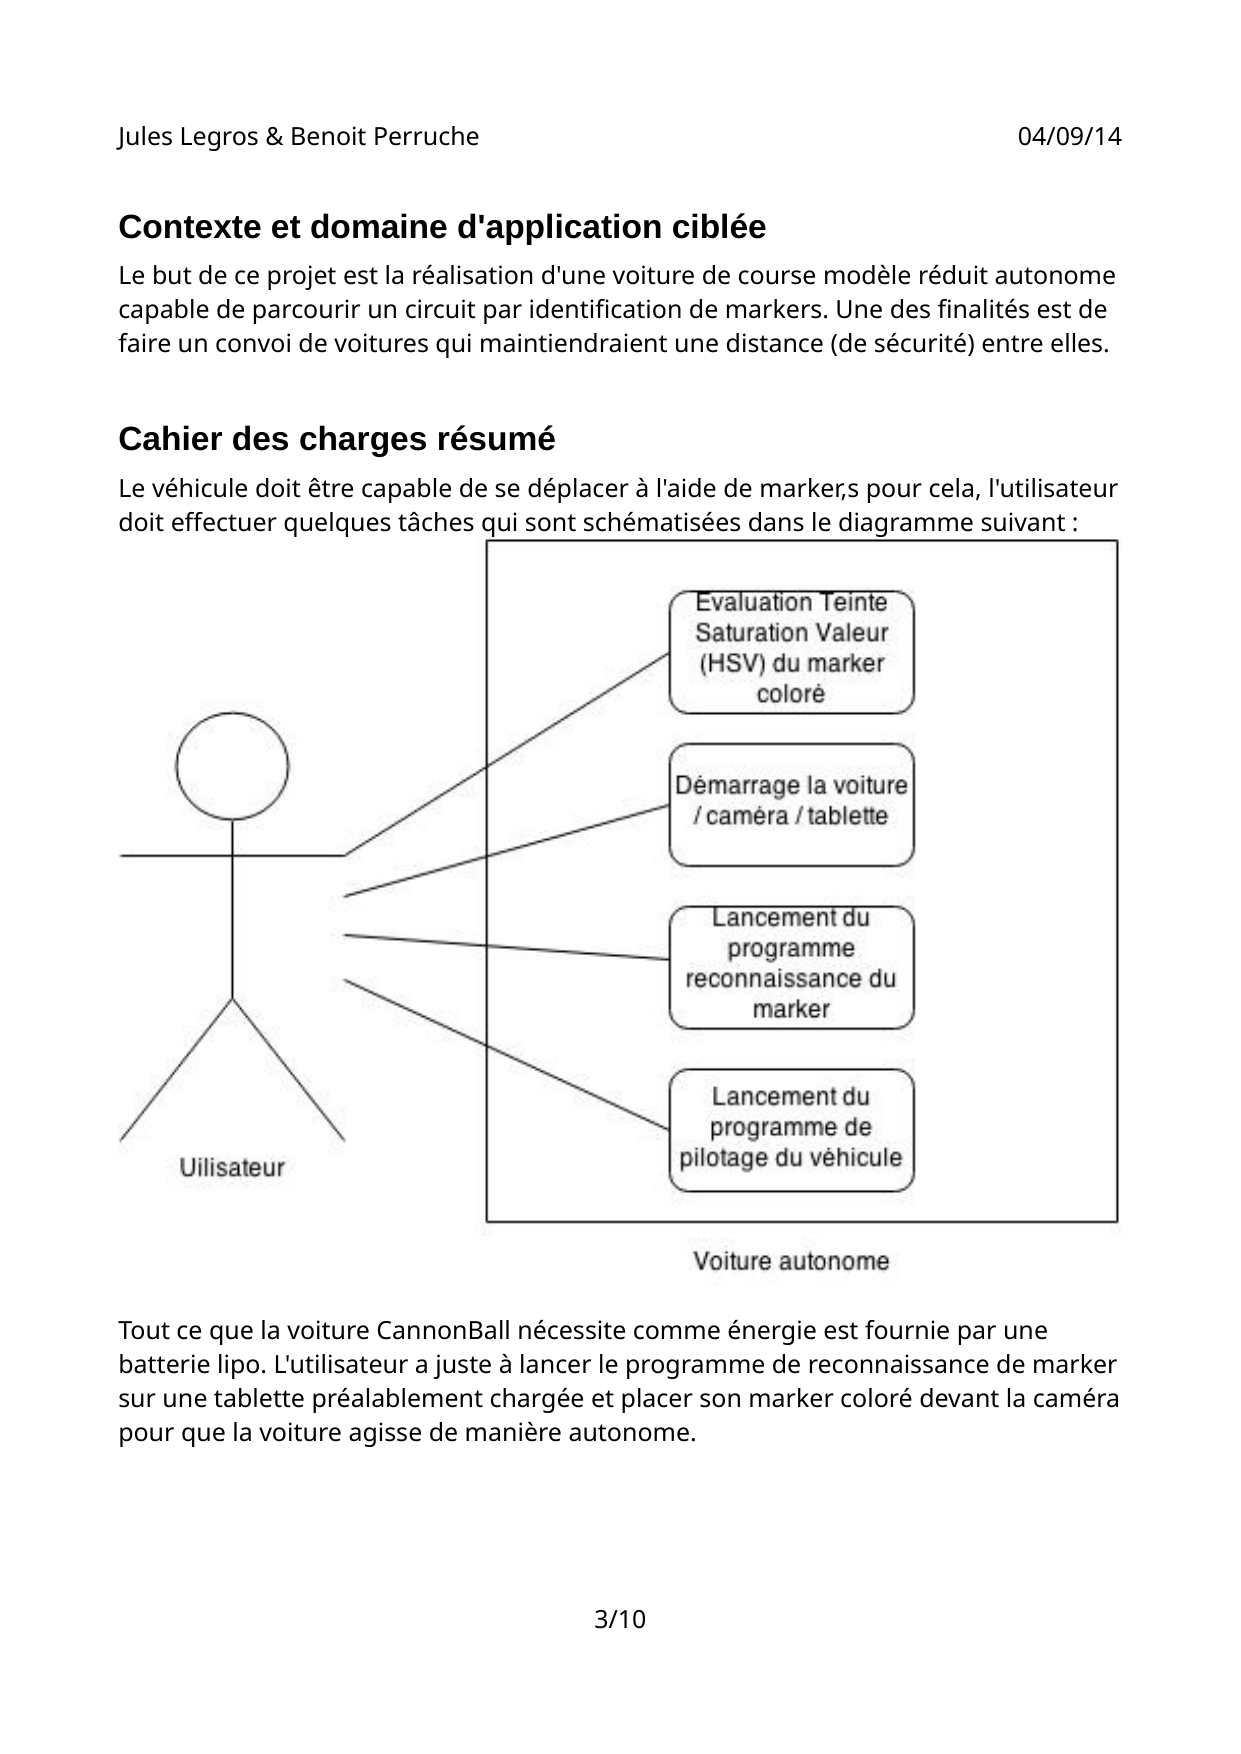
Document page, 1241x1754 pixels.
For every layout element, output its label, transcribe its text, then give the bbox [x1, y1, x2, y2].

subtitle Cahier des charges résumé [118, 419, 1122, 458]
picture [118, 538, 1123, 1313]
subtitle Contexte et domaine d'application ciblée [118, 207, 1122, 245]
text Le véhicule doit être capable de se déplacer à l'aide de marker,s pour cela, l'utilisateur doit effectuer quelques tâches qui sont schématisées dans le diagramme suivant : [118, 470, 1122, 538]
text Le but de ce projet est la réalisation d'une voiture de course modèle réduit autonome capable de parcourir un circuit par identification de markers. Une des finalités est de faire un convoi de voitures qui maintiendraient une distance (de sécurité) entre elles. [118, 258, 1122, 360]
text Tout ce que la voiture CannonBall nécessite comme énergie est fournie par une batterie lipo. L'utilisateur a juste à lancer le programme de reconnaissance de marker sur une tablette préalablement chargée et placer son marker coloré devant la caméra pour que la voiture agisse de manière autonome. [118, 1313, 1122, 1449]
